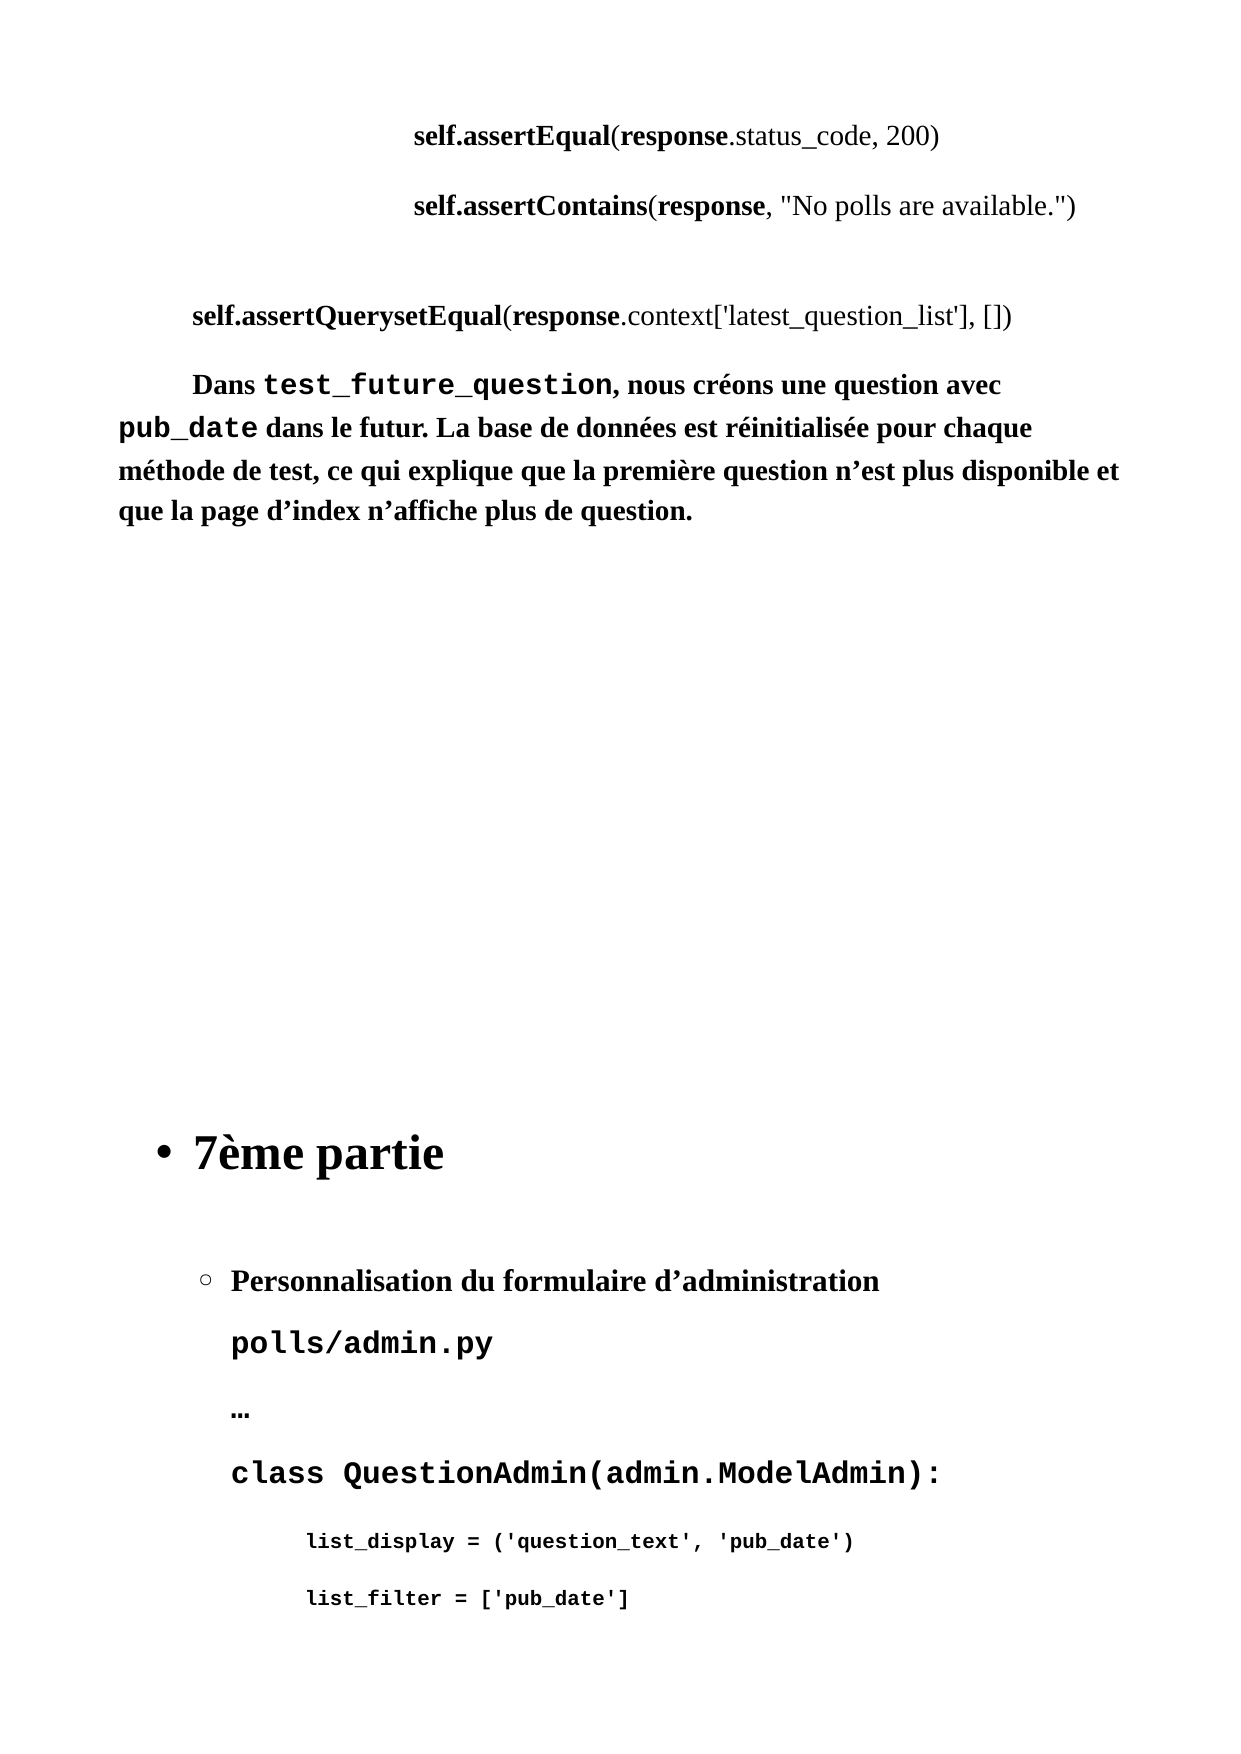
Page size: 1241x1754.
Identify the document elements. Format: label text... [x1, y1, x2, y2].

text self.assertContains(response, "No polls are available.") [118, 188, 1122, 221]
text polls/admin.py [231, 1328, 1122, 1363]
text self.assertQuerysetEqual(response.context['latest_question_list'], []) [118, 257, 1122, 331]
text self.assertEqual(response.status_code, 200) [118, 118, 1122, 152]
text class QuestionAdmin(admin.ModelAdmin): [231, 1458, 1122, 1493]
text list_display = ('question_text', 'pub_date') [231, 1523, 1122, 1558]
text … [231, 1393, 1122, 1428]
text list_filter = ['pub_date'] [231, 1587, 1122, 1611]
text Dans test_future_question, nous créons une question avec pub_date dans le futur. La base de données est réinitialisée pour chaque méthode de test, ce qui explique que la première question n’est plus disponible et que la page d’index n’affiche plus de question. [118, 367, 1122, 527]
subtitle 7ème partie [156, 1122, 1122, 1180]
subtitle Personnalisation du formulaire d’administration [193, 1262, 1122, 1298]
